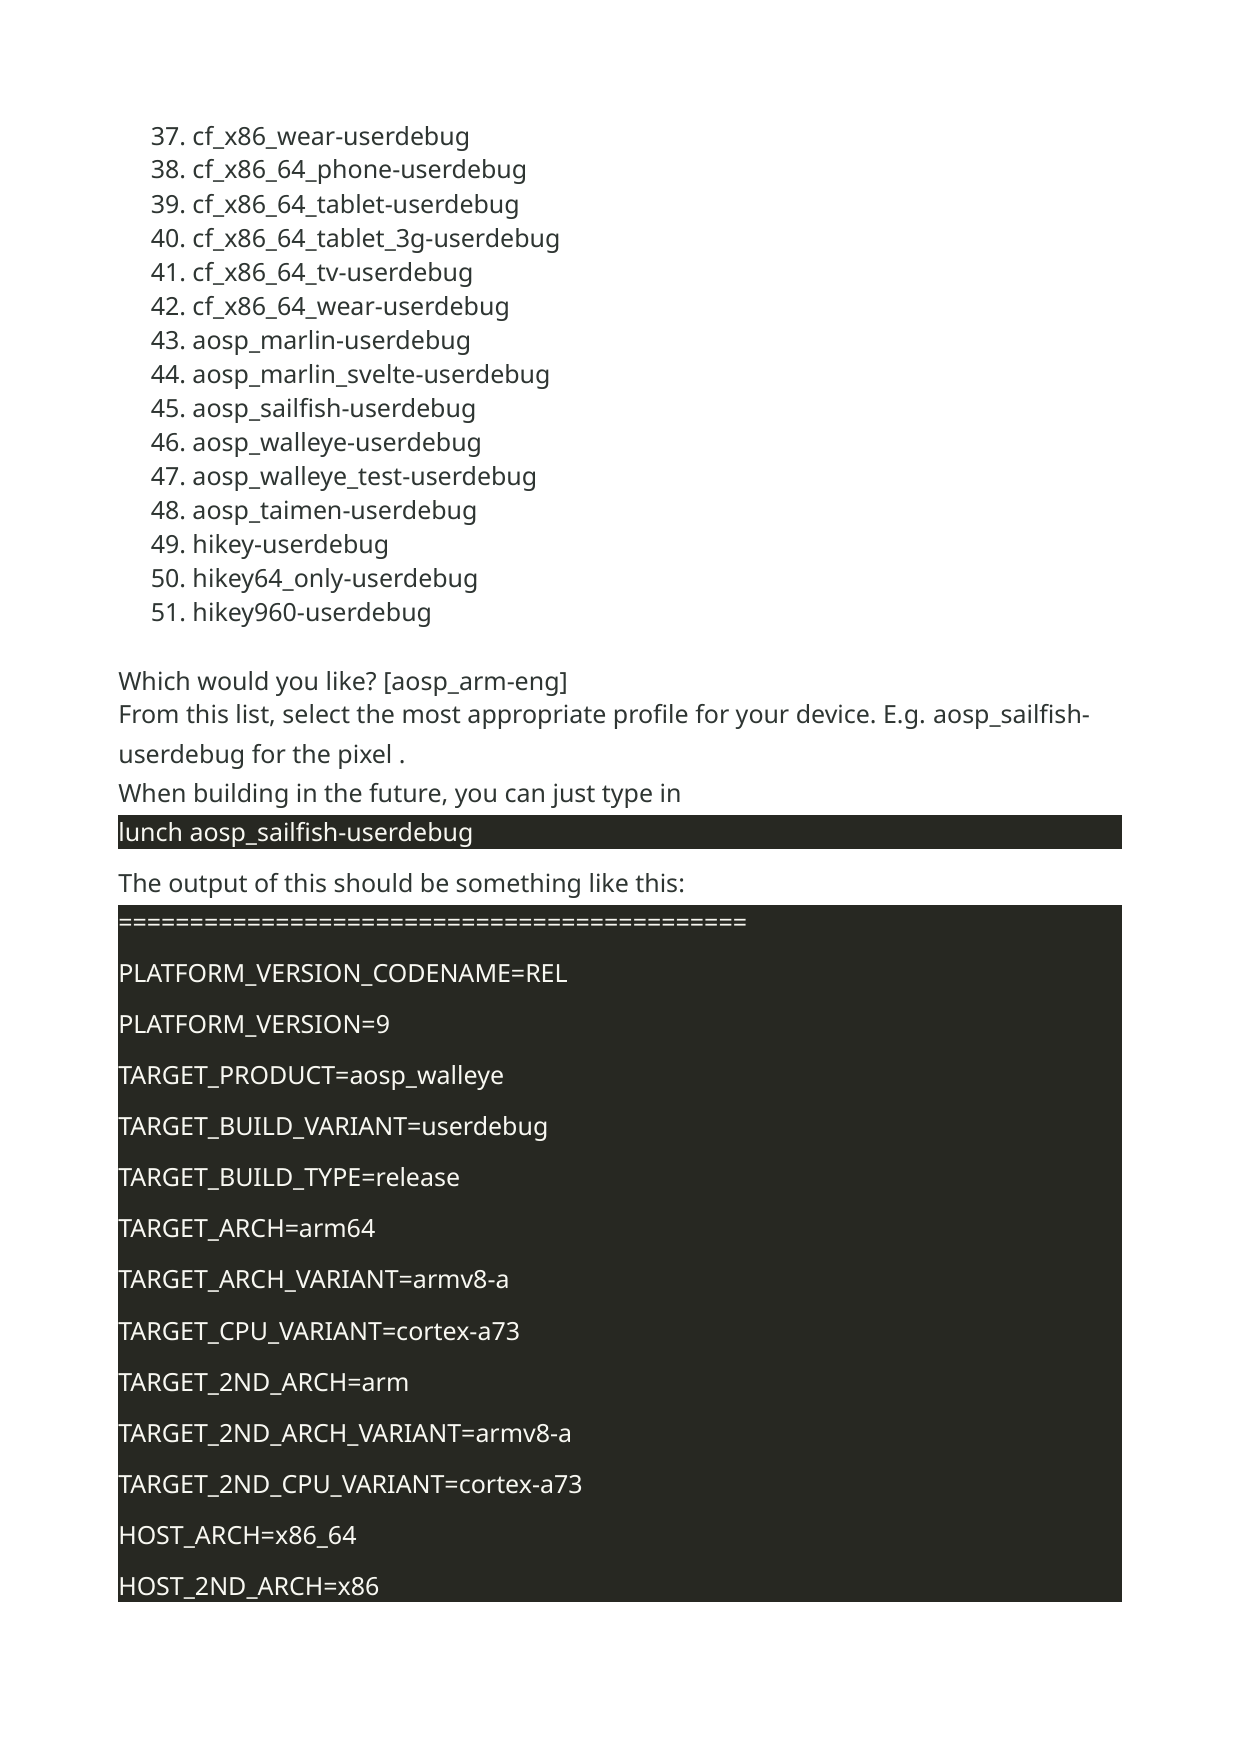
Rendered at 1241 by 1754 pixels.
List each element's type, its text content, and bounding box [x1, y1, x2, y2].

text PLATFORM_VERSION_CODENAME=REL [118, 956, 1122, 990]
text When building in the future, you can just type in [118, 776, 1122, 809]
text 46. aosp_walleye-userdebug [118, 425, 1122, 459]
text ============================================ [118, 905, 1122, 939]
text From this list, select the most appropriate profile for your device. E.g. aosp_sailfish-userdebug for the pixel . [118, 697, 1122, 770]
text 50. hikey64_only-userdebug [118, 561, 1122, 595]
text 45. aosp_sailfish-userdebug [118, 391, 1122, 425]
text 47. aosp_walleye_test-userdebug [118, 459, 1122, 493]
text HOST_ARCH=x86_64 [118, 1517, 1122, 1551]
text TARGET_PRODUCT=aosp_walleye [118, 1058, 1122, 1092]
text The output of this should be something like this: [118, 866, 1122, 900]
text TARGET_2ND_ARCH_VARIANT=armv8-a [118, 1415, 1122, 1449]
text TARGET_2ND_CPU_VARIANT=cortex-a73 [118, 1466, 1122, 1500]
text PLATFORM_VERSION=9 [118, 1007, 1122, 1041]
text 41. cf_x86_64_tv-userdebug [118, 254, 1122, 288]
text TARGET_ARCH_VARIANT=armv8-a [118, 1262, 1122, 1296]
text 37. cf_x86_wear-userdebug [118, 118, 1122, 152]
text 39. cf_x86_64_tablet-userdebug [118, 186, 1122, 220]
text TARGET_ARCH=arm64 [118, 1211, 1122, 1245]
text 42. cf_x86_64_wear-userdebug [118, 288, 1122, 322]
text HOST_2ND_ARCH=x86 [118, 1568, 1122, 1602]
text 48. aosp_taimen-userdebug [118, 493, 1122, 527]
text lunch aosp_sailfish-userdebug [118, 815, 1122, 849]
text TARGET_BUILD_VARIANT=userdebug [118, 1109, 1122, 1143]
text 44. aosp_marlin_svelte-userdebug [118, 357, 1122, 391]
text 40. cf_x86_64_tablet_3g-userdebug [118, 220, 1122, 254]
text TARGET_BUILD_TYPE=release [118, 1160, 1122, 1194]
text TARGET_2ND_ARCH=arm [118, 1364, 1122, 1398]
text Which would you like? [aosp_arm-eng] [118, 663, 1122, 697]
text 49. hikey-userdebug [118, 527, 1122, 561]
text 51. hikey960-userdebug [118, 595, 1122, 629]
text 43. aosp_marlin-userdebug [118, 322, 1122, 357]
text TARGET_CPU_VARIANT=cortex-a73 [118, 1313, 1122, 1347]
text 38. cf_x86_64_phone-userdebug [118, 152, 1122, 186]
